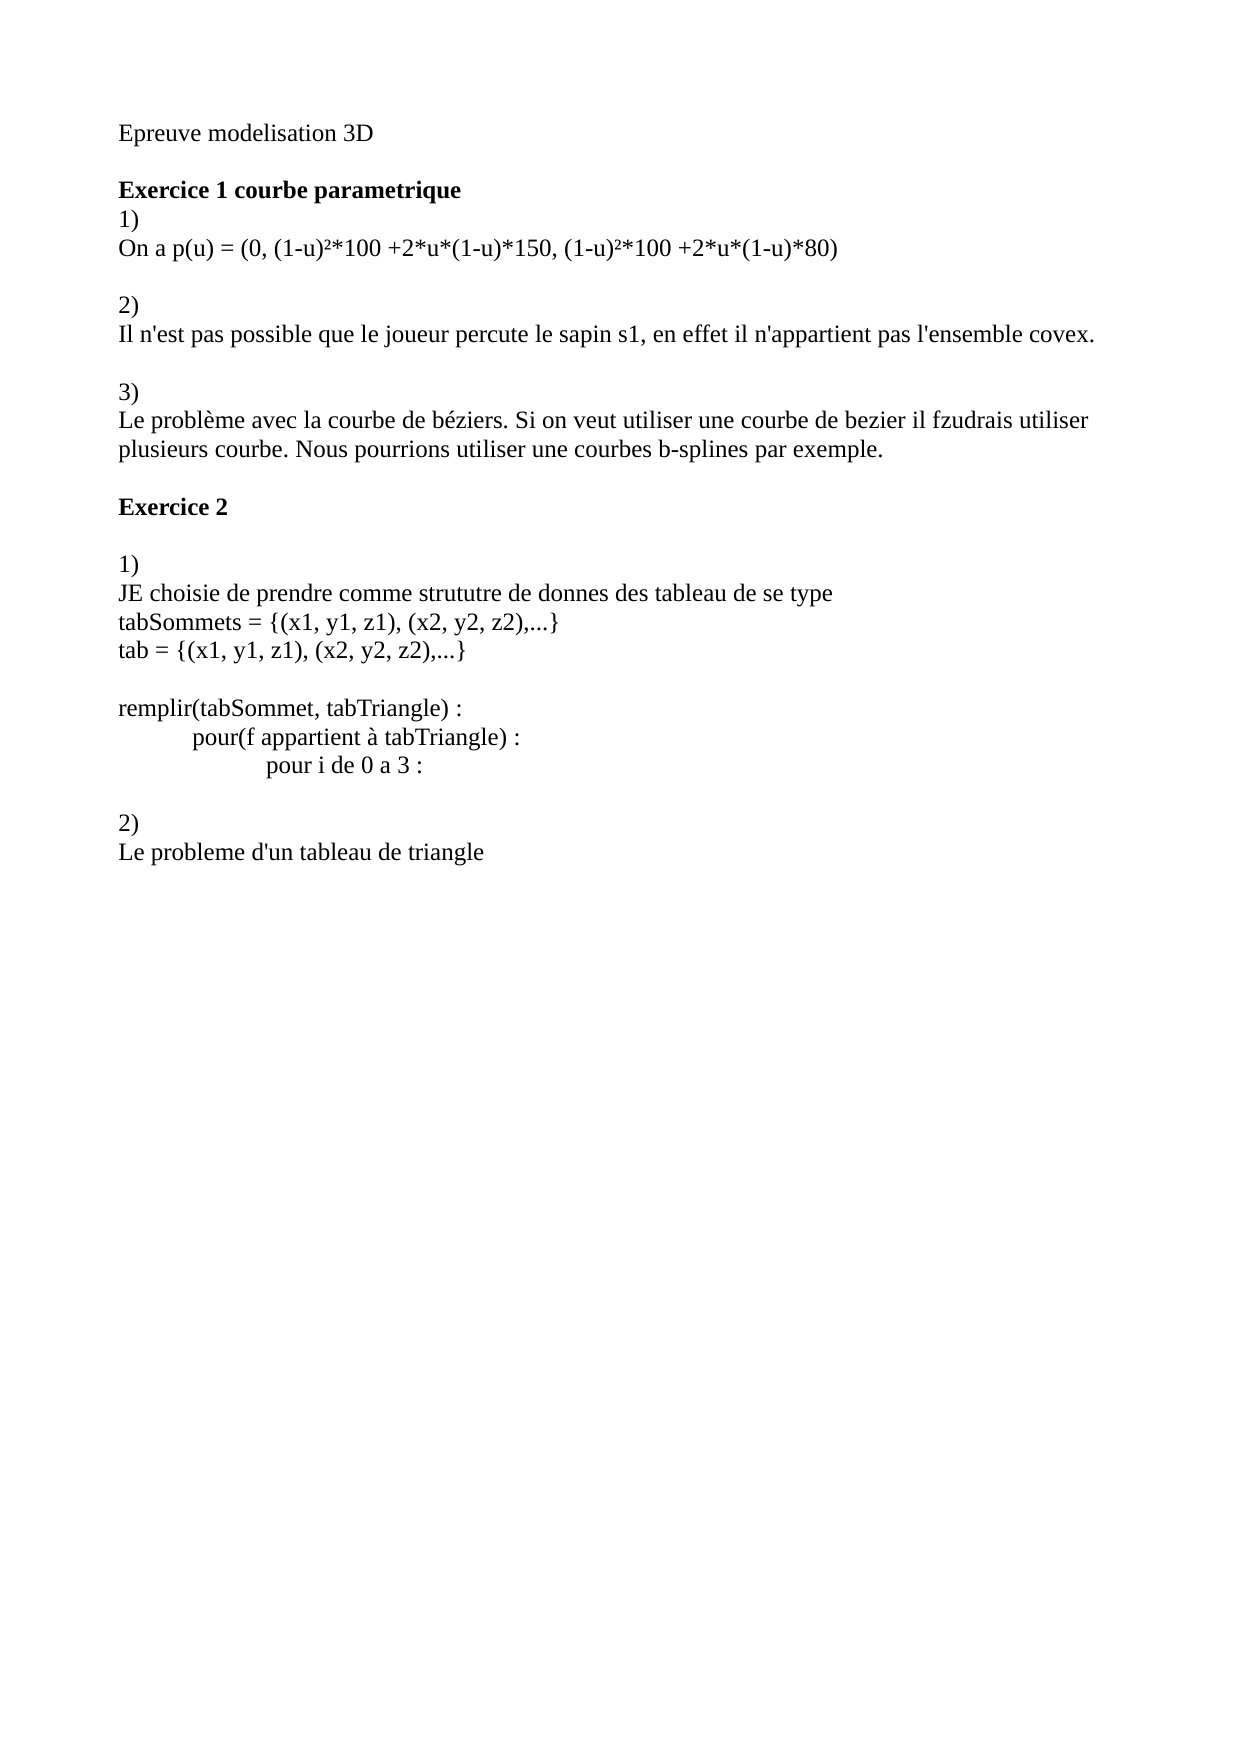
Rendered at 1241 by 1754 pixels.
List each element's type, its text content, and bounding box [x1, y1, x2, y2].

text remplir(tabSommet, tabTriangle) : [118, 693, 1122, 722]
text 1) [118, 204, 1122, 233]
text Exercice 2 [118, 492, 1122, 521]
text Le probleme d'un tableau de triangle [118, 837, 1122, 866]
text tab = {(x1, y1, z1), (x2, y2, z2),...} [118, 636, 1122, 664]
text Epreuve modelisation 3D [118, 118, 1122, 147]
text 2) [118, 291, 1122, 319]
text Il n'est pas possible que le joueur percute le sapin s1, en effet il n'appartient pas l'ensemble covex. [118, 319, 1122, 348]
text 2) [118, 808, 1122, 837]
text Le problème avec la courbe de béziers. Si on veut utiliser une courbe de bezier il fzudrais utiliser plusieurs courbe. Nous pourrions utiliser une courbes b-splines par exemple. [118, 406, 1122, 463]
text 3) [118, 377, 1122, 406]
text pour i de 0 a 3 : [118, 751, 1122, 779]
text JE choisie de prendre comme strututre de donnes des tableau de se type [118, 578, 1122, 607]
text tabSommets = {(x1, y1, z1), (x2, y2, z2),...} [118, 607, 1122, 636]
text On a p(u) = (0, (1-u)²*100 +2*u*(1-u)*150, (1-u)²*100 +2*u*(1-u)*80) [118, 233, 1122, 262]
text Exercice 1 courbe parametrique [118, 176, 1122, 204]
text 1) [118, 549, 1122, 578]
text pour(f appartient à tabTriangle) : [118, 722, 1122, 751]
